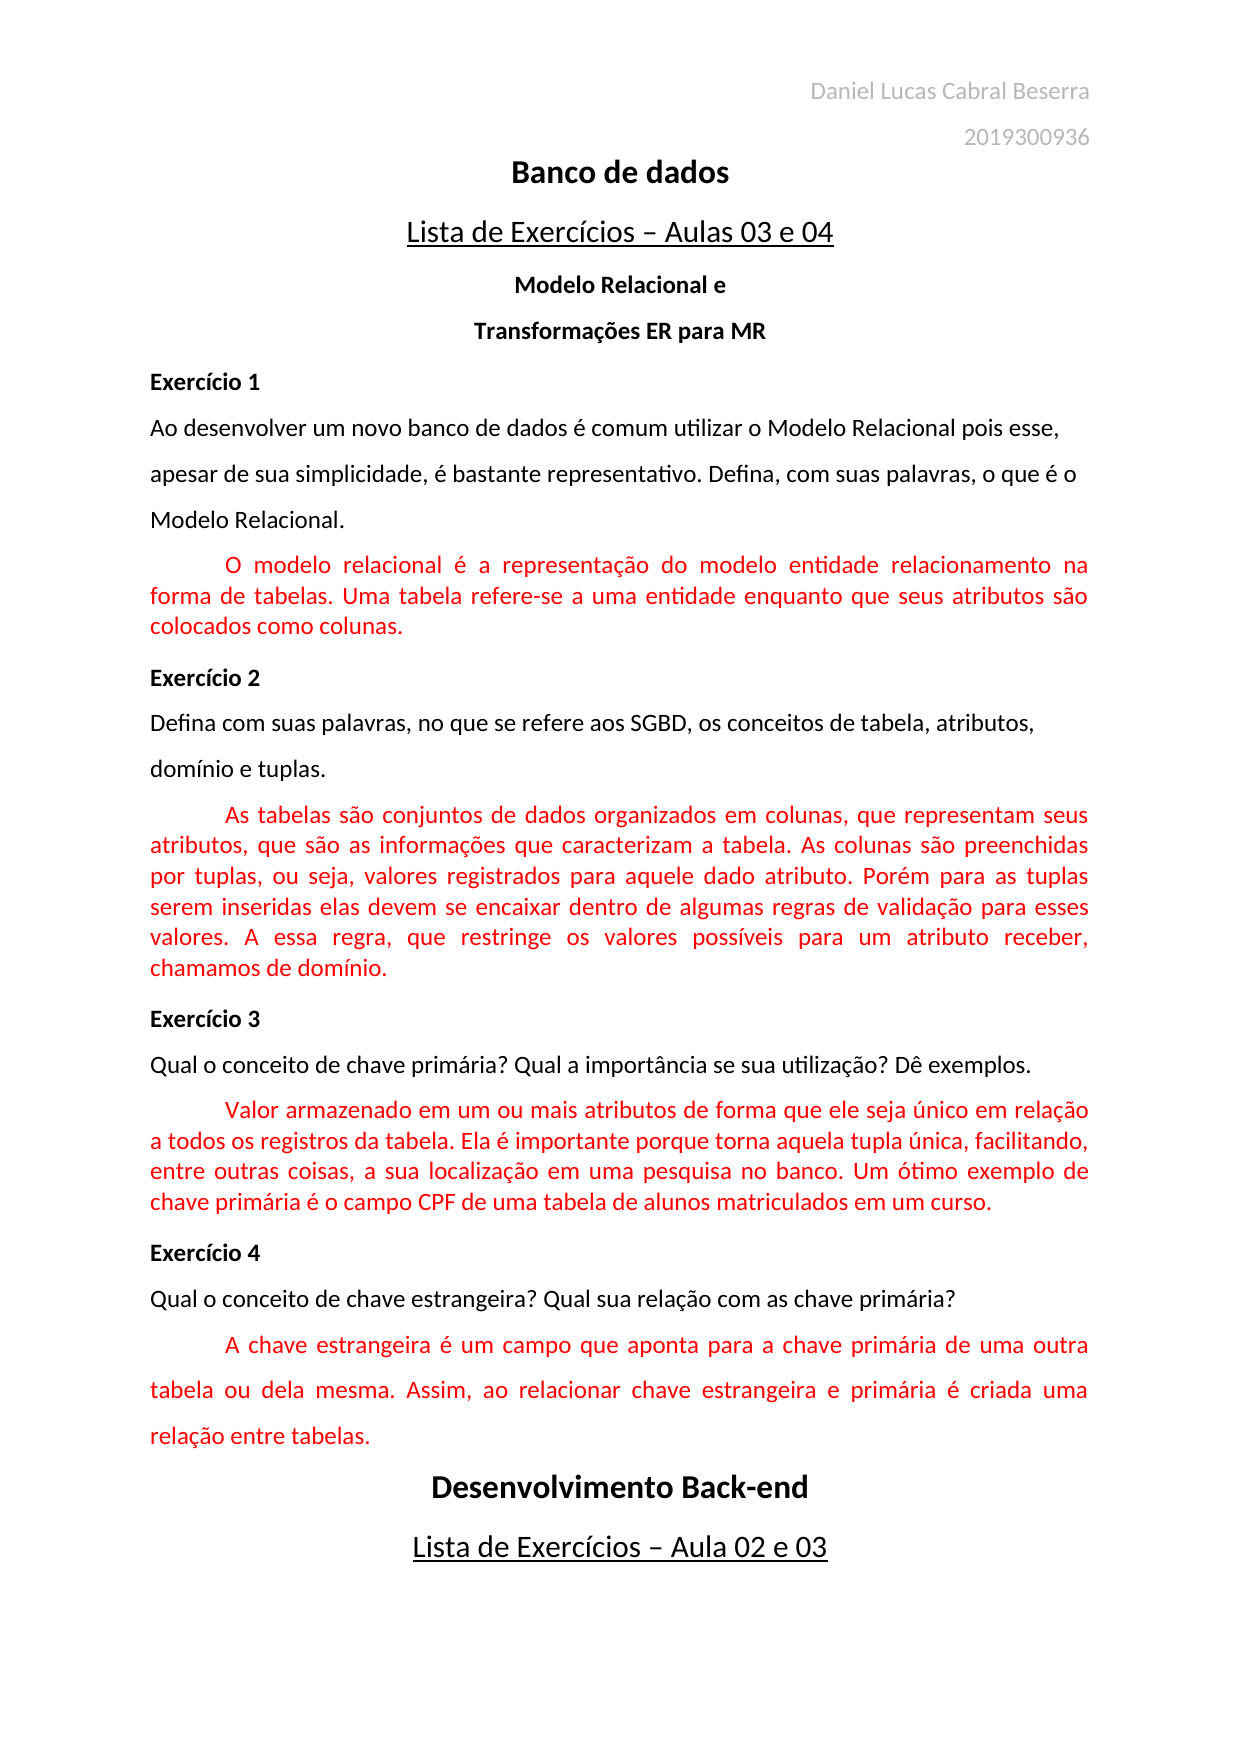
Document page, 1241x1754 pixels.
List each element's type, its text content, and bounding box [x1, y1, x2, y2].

text Exercício 4 [150, 1237, 1090, 1268]
text Lista de Exercícios – Aulas 03 e 04 [150, 212, 1090, 250]
text Transformações ER para MR [150, 315, 1090, 346]
text Exercício 1 [150, 367, 1090, 397]
text O modelo relacional é a representação do modelo entidade relacionamento na forma de tabelas. Uma tabela refere-se a uma entidade enquanto que seus atributos são colocados como colunas. [150, 549, 1090, 641]
text domínio e tuplas. [150, 753, 1090, 784]
text Ao desenvolver um novo banco de dados é comum utilizar o Modelo Relacional pois esse, [150, 412, 1090, 443]
text A chave estrangeira é um campo que aponta para a chave primária de uma outra tabela ou dela mesma. Assim, ao relacionar chave estrangeira e primária é criada uma relação entre tabelas. [150, 1329, 1090, 1451]
text Qual o conceito de chave primária? Qual a importância se sua utilização? Dê exemplos. [150, 1049, 1090, 1079]
text Banco de dados [150, 151, 1090, 192]
text apesar de sua simplicidade, é bastante representativo. Defina, com suas palavras, o que é o [150, 458, 1090, 488]
text Modelo Relacional e [150, 269, 1090, 300]
text Desenvolvimento Back-end [150, 1466, 1090, 1507]
text As tabelas são conjuntos de dados organizados em colunas, que representam seus atributos, que são as informações que caracterizam a tabela. As colunas são preenchidas por tuplas, ou seja, valores registrados para aquele dado atributo. Porém para as tuplas serem inseridas elas devem se encaixar dentro de algumas regras de validação para esses valores. A essa regra, que restringe os valores possíveis para um atributo receber, chamamos de domínio. [150, 799, 1090, 982]
text Qual o conceito de chave estrangeira? Qual sua relação com as chave primária? [150, 1283, 1090, 1314]
text Defina com suas palavras, no que se refere aos SGBD, os conceitos de tabela, atributos, [150, 708, 1090, 738]
text Lista de Exercícios – Aula 02 e 03 [150, 1527, 1090, 1565]
text Modelo Relacional. [150, 504, 1090, 534]
text Valor armazenado em um ou mais atributos de forma que ele seja único em relação a todos os registros da tabela. Ela é importante porque torna aquela tupla única, facilitando, entre outras coisas, a sua localização em uma pesquisa no banco. Um ótimo exemplo de chave primária é o campo CPF de uma tabela de alunos matriculados em um curso. [150, 1094, 1090, 1217]
text Exercício 3 [150, 1003, 1090, 1033]
text Exercício 2 [150, 662, 1090, 692]
